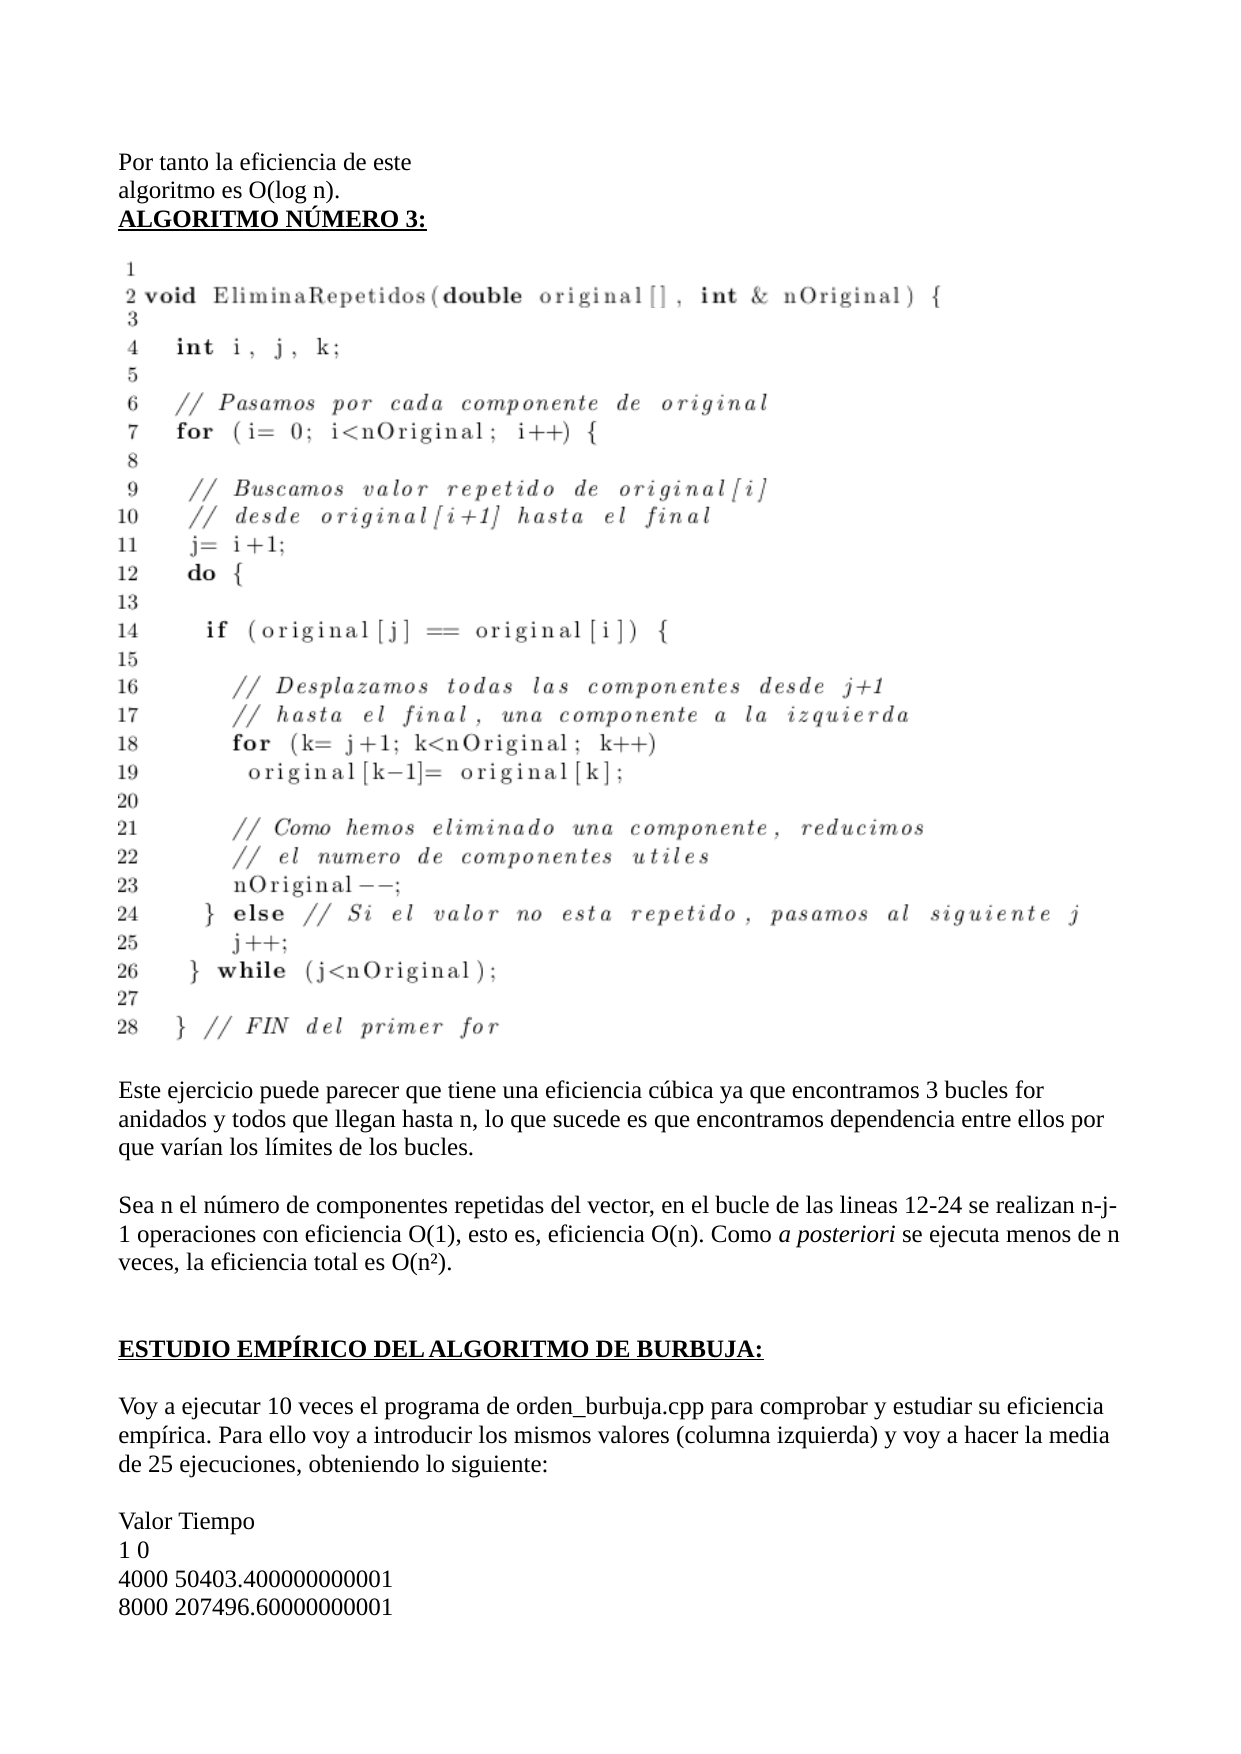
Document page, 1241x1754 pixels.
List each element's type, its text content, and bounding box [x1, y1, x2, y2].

text 1 0 [118, 1535, 1122, 1564]
text ESTUDIO EMPÍRICO DEL ALGORITMO DE BURBUJA: [118, 1334, 1122, 1362]
text Este ejercicio puede parecer que tiene una eficiencia cúbica ya que encontramos 3 bucles for anidados y todos que llegan hasta n, lo que sucede es que encontramos dependencia entre ellos por que varían los límites de los bucles. [118, 1075, 1122, 1161]
text Voy a ejecutar 10 veces el programa de orden_burbuja.cpp para comprobar y estudiar su eficiencia empírica. Para ello voy a introducir los mismos valores (columna izquierda) y voy a hacer la media de 25 ejecuciones, obteniendo lo siguiente: [118, 1391, 1122, 1477]
text ALGORITMO NÚMERO 3: [118, 204, 1122, 233]
text algoritmo es O(log n). [118, 176, 1122, 204]
text Valor Tiempo [118, 1506, 1122, 1535]
picture [118, 257, 1114, 1047]
text Por tanto la eficiencia de este [118, 147, 1122, 176]
text 8000 207496.60000000001 [118, 1592, 1122, 1621]
text 4000 50403.400000000001 [118, 1564, 1122, 1592]
text Sea n el número de componentes repetidas del vector, en el bucle de las lineas 12-24 se realizan n-j-1 operaciones con eficiencia O(1), esto es, eficiencia O(n). Como a posteriori se ejecuta menos de n veces, la eficiencia total es O(n²). [118, 1190, 1122, 1276]
